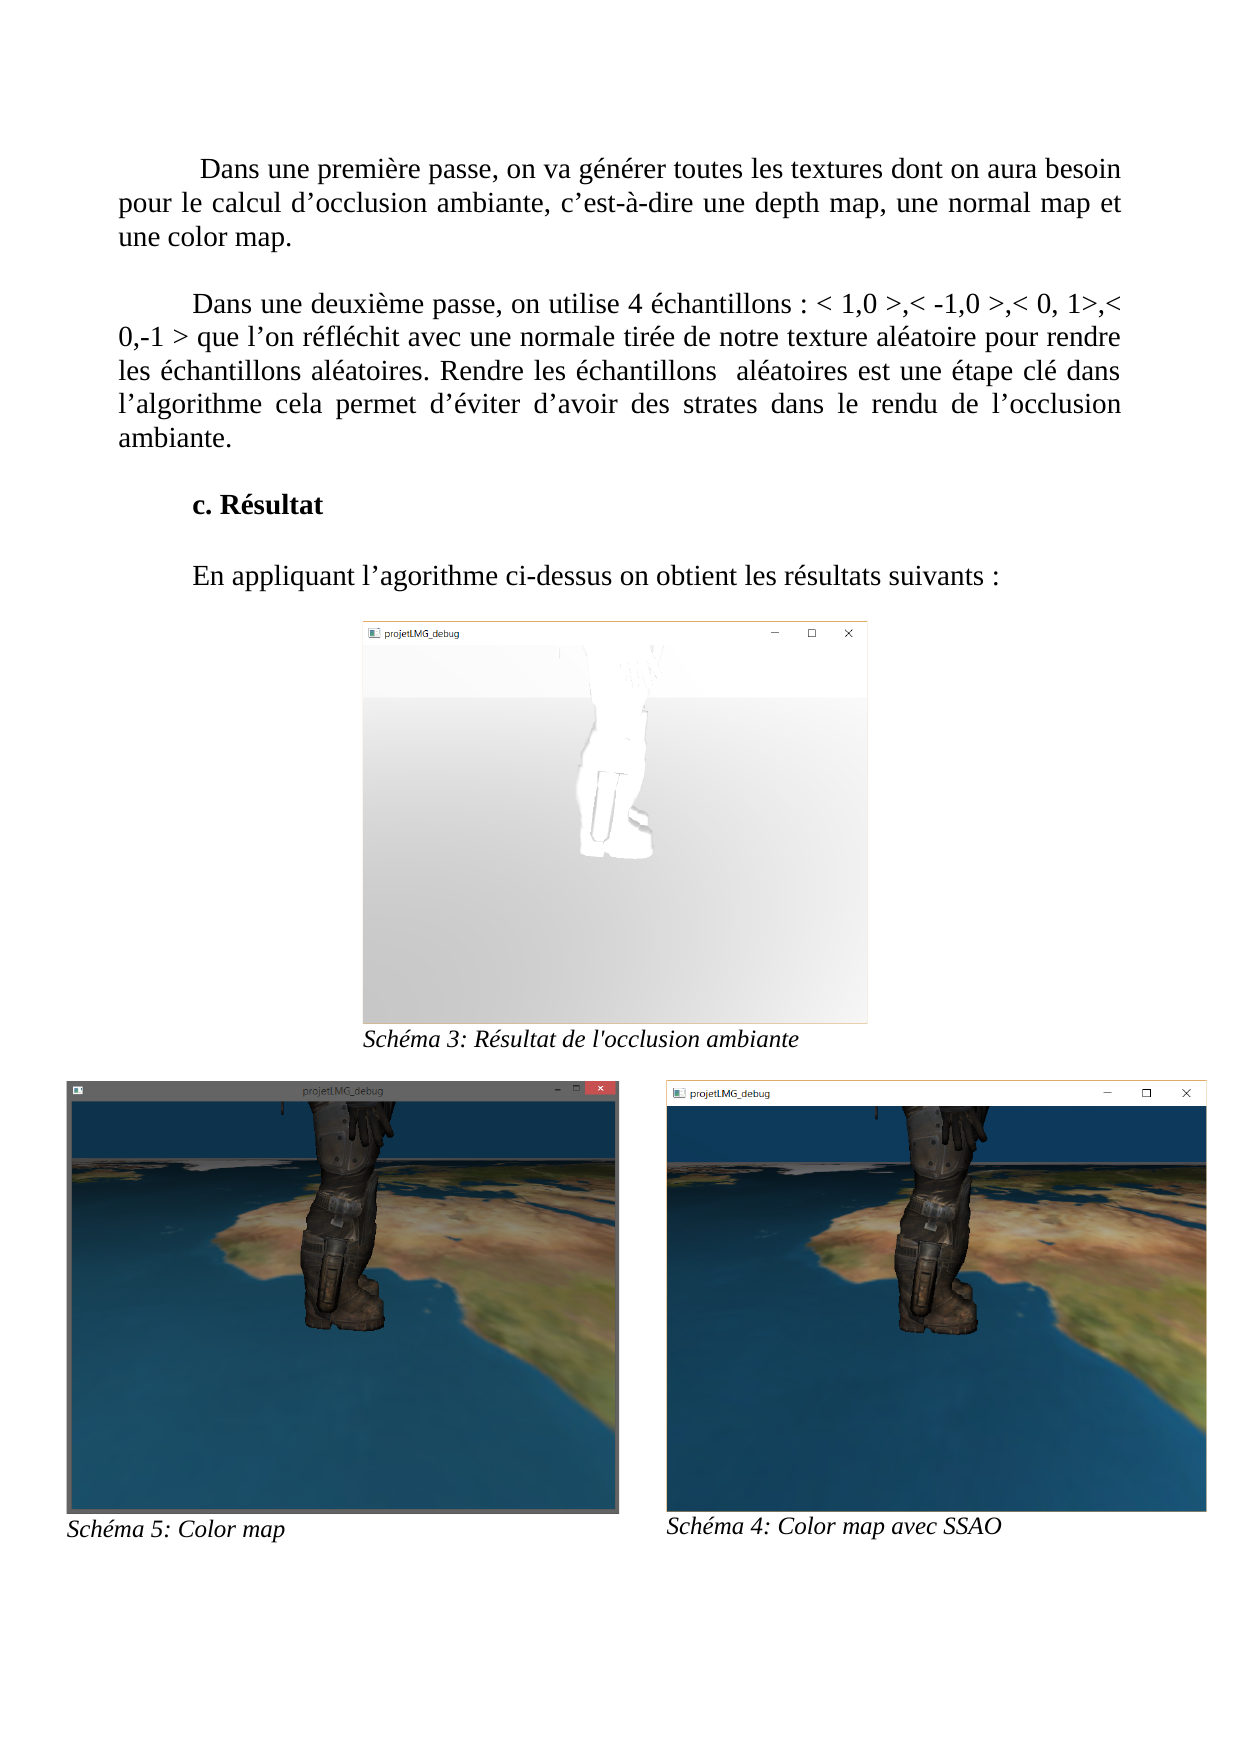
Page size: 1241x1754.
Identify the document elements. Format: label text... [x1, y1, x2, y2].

picture [666, 1080, 1207, 1512]
text En appliquant l’agorithme ci-dessus on obtient les résultats suivants : [118, 557, 1122, 592]
text Schéma 4: Color map avec SSAO [666, 1512, 1207, 1540]
text Schéma 5: Color map [67, 1514, 619, 1542]
text Dans une première passe, on va générer toutes les textures dont on aura besoin pour le calcul d’occlusion ambiante, c’est-à-dire une depth map, une normal map et une color map. [118, 152, 1122, 252]
picture [66, 1081, 620, 1514]
picture [362, 621, 868, 1024]
text Schéma 3: Résultat de l'occlusion ambiante [363, 1024, 868, 1053]
text c. Résultat [118, 487, 1122, 521]
text Dans une deuxième passe, on utilise 4 échantillons : < 1,0 >,< -1,0 >,< 0, 1>,< 0,-1 > que l’on réfléchit avec une normale tirée de notre texture aléatoire pour rendre les échantillons aléatoires. Rendre les échantillons aléatoires est une étape clé dans l’algorithme cela permet d’éviter d’avoir des strates dans le rendu de l’occlusion ambiante. [118, 286, 1122, 453]
